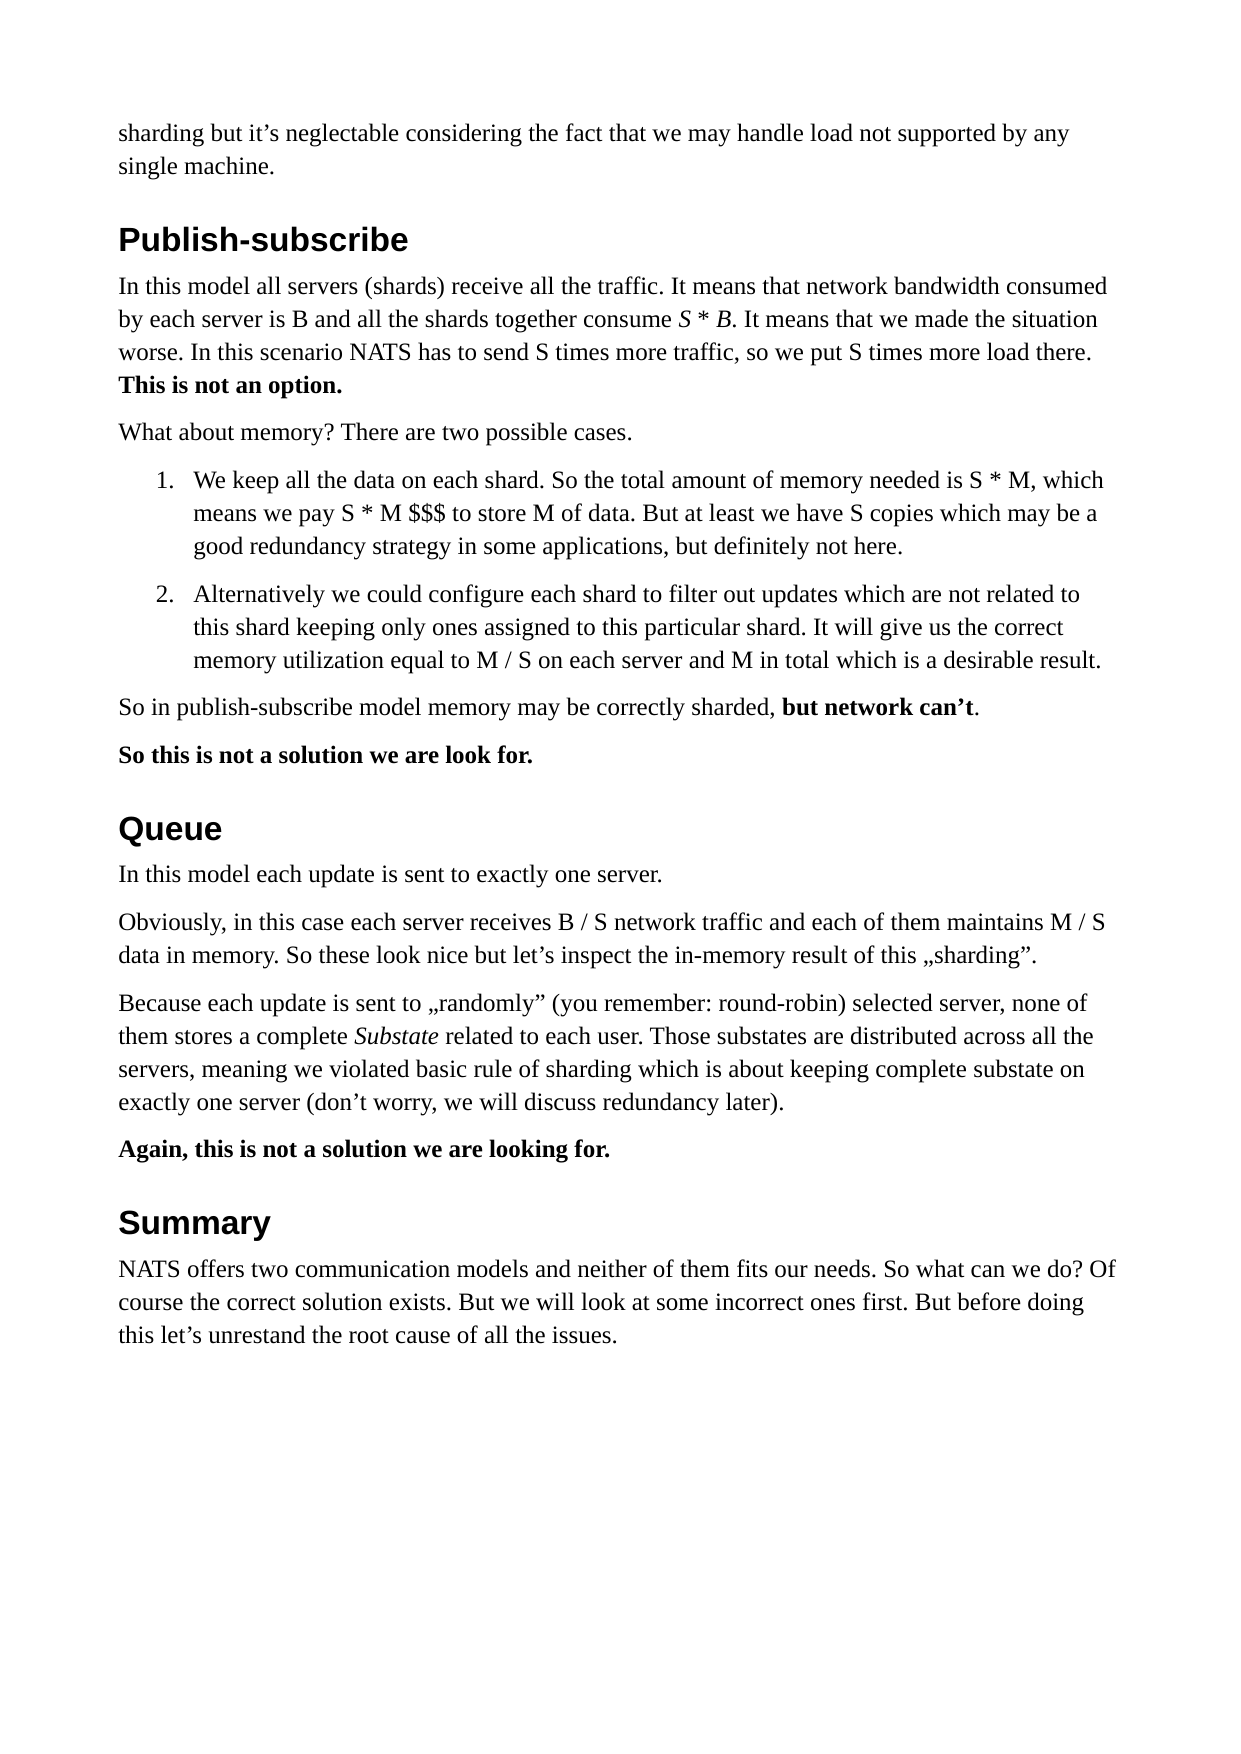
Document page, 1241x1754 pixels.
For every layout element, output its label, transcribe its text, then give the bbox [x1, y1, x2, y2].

subtitle Publish-subscribe [118, 219, 1122, 258]
text NATS offers two communication models and neither of them fits our needs. So what can we do? Of course the correct solution exists. But we will look at some incorrect ones first. But before doing this let’s unrestand the root cause of all the issues. [118, 1254, 1122, 1349]
text So in publish-subscribe model memory may be correctly sharded, but network can’t. [118, 692, 1122, 721]
text So this is not a solution we are look for. [118, 740, 1122, 769]
text Because each update is sent to „randomly” (you remember: round-robin) selected server, none of them stores a complete Substate related to each user. Those substates are distributed across all the servers, meaning we violated basic rule of sharding which is about keeping complete substate on exactly one server (don’t worry, we will discuss redundancy later). [118, 988, 1122, 1116]
text Obviously, in this case each server receives B / S network traffic and each of them maintains M / S data in memory. So these look nice but let’s inspect the in-memory result of this „sharding”. [118, 907, 1122, 969]
text What about memory? There are two possible cases. [118, 417, 1122, 446]
text In this model each update is sent to exactly one server. [118, 859, 1122, 888]
subtitle Summary [118, 1203, 1122, 1241]
subtitle Queue [118, 808, 1122, 847]
text Again, this is not a solution we are looking for. [118, 1134, 1122, 1163]
list We keep all the data on each shard. So the total amount of memory needed is S * M, which means we pay S * M $$$ to store M of data. But at least we have S copies which may be a good redundancy strategy in some applications, but definitely not here. [156, 465, 1122, 560]
list Alternatively we could configure each shard to filter out updates which are not related to this shard keeping only ones assigned to this particular shard. It will give us the correct memory utilization equal to M / S on each server and M in total which is a desirable result. [156, 579, 1122, 673]
text In this model all servers (shards) receive all the traffic. It means that network bandwidth consumed by each server is B and all the shards together consume S * B. It means that we made the situation worse. In this scenario NATS has to send S times more traffic, so we put S times more load there. This is not an option. [118, 271, 1122, 398]
text sharding but it’s neglectable considering the fact that we may handle load not supported by any single machine. [118, 118, 1122, 180]
